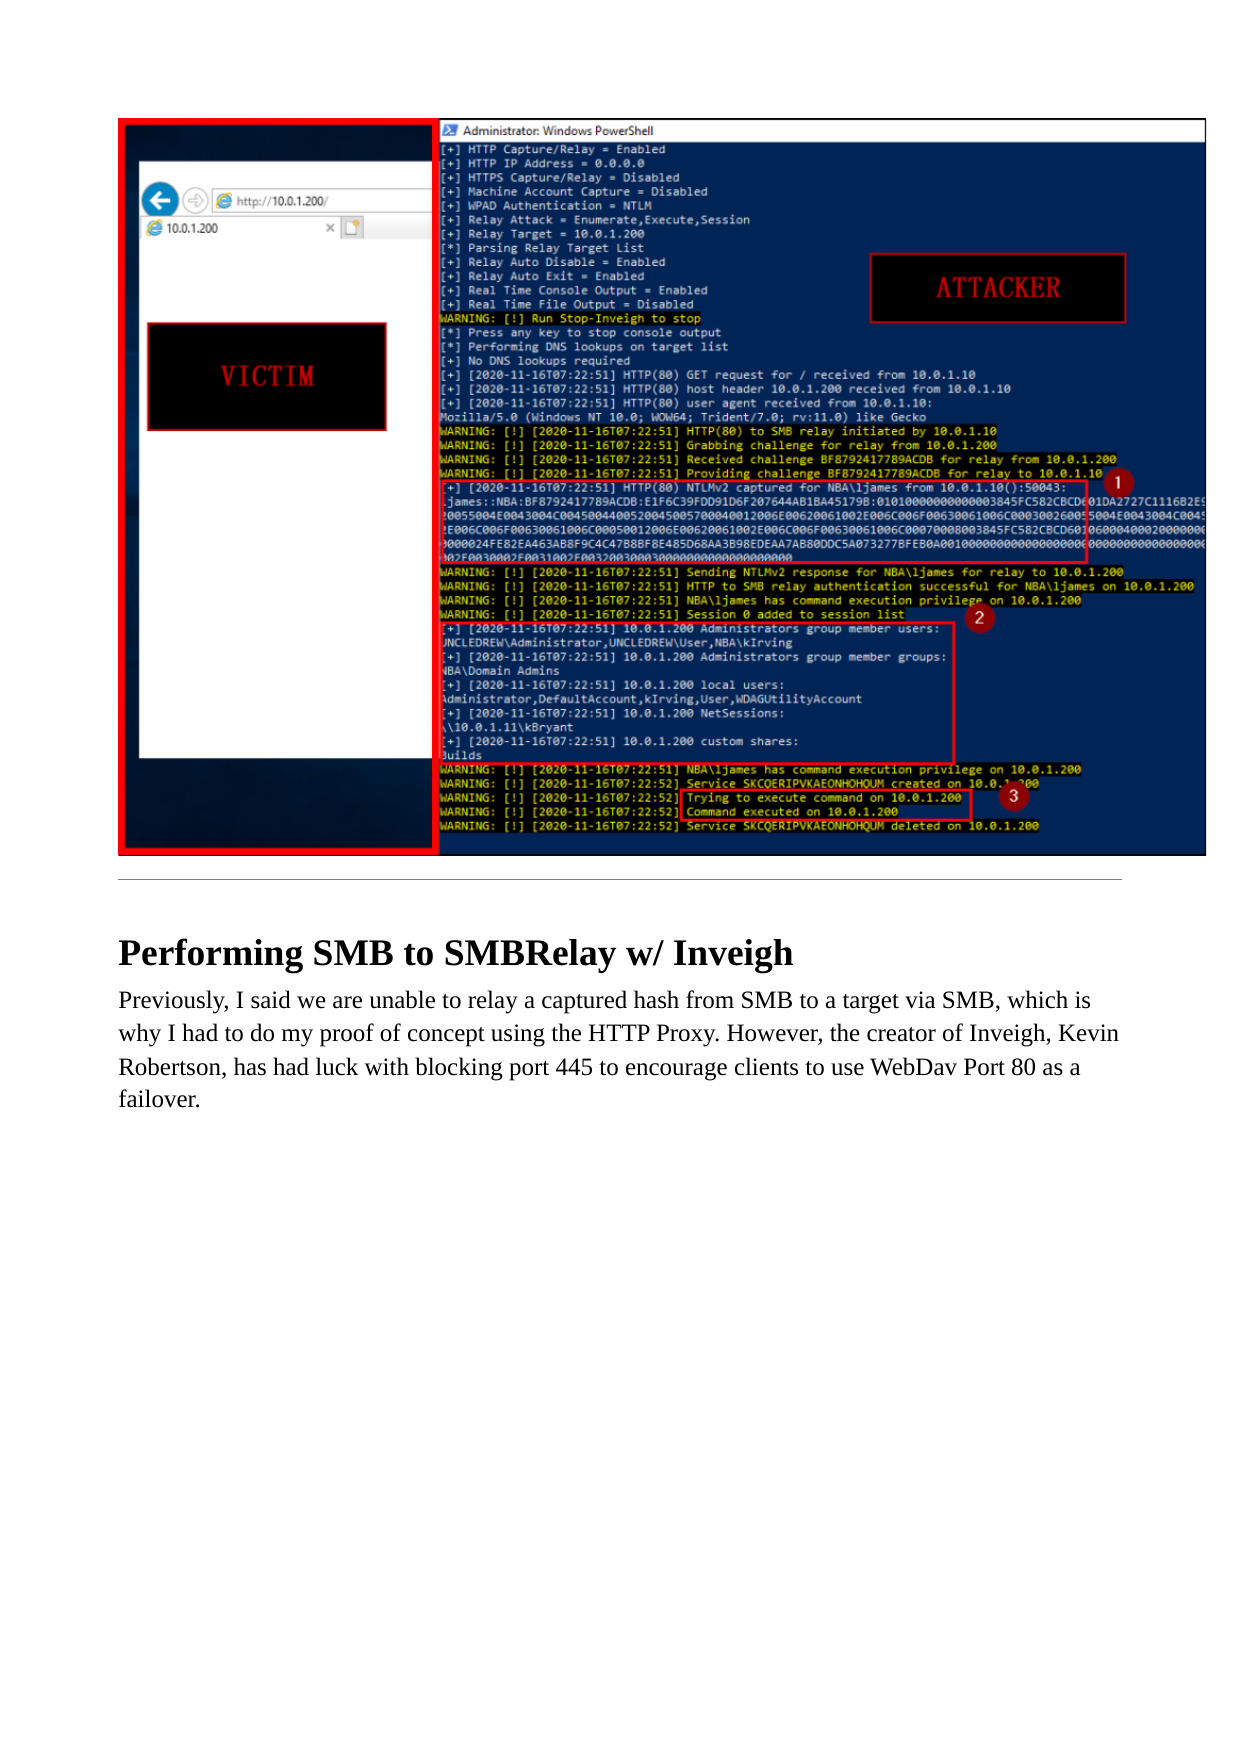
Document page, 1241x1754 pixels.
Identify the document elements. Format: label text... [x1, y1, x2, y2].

text Previously, I said we are unable to relay a captured hash from SMB to a target via SMB, which is why I had to do my proof of concept using the HTTP Proxy. However, the creator of Inveigh, Kevin Robertson, has had luck with blocking port 445 to encourage clients to use WebDav Port 80 as a failover. [118, 986, 1122, 1113]
picture [118, 118, 1207, 856]
subtitle Performing SMB to SMBRelay w/ Inveigh [118, 930, 1122, 973]
